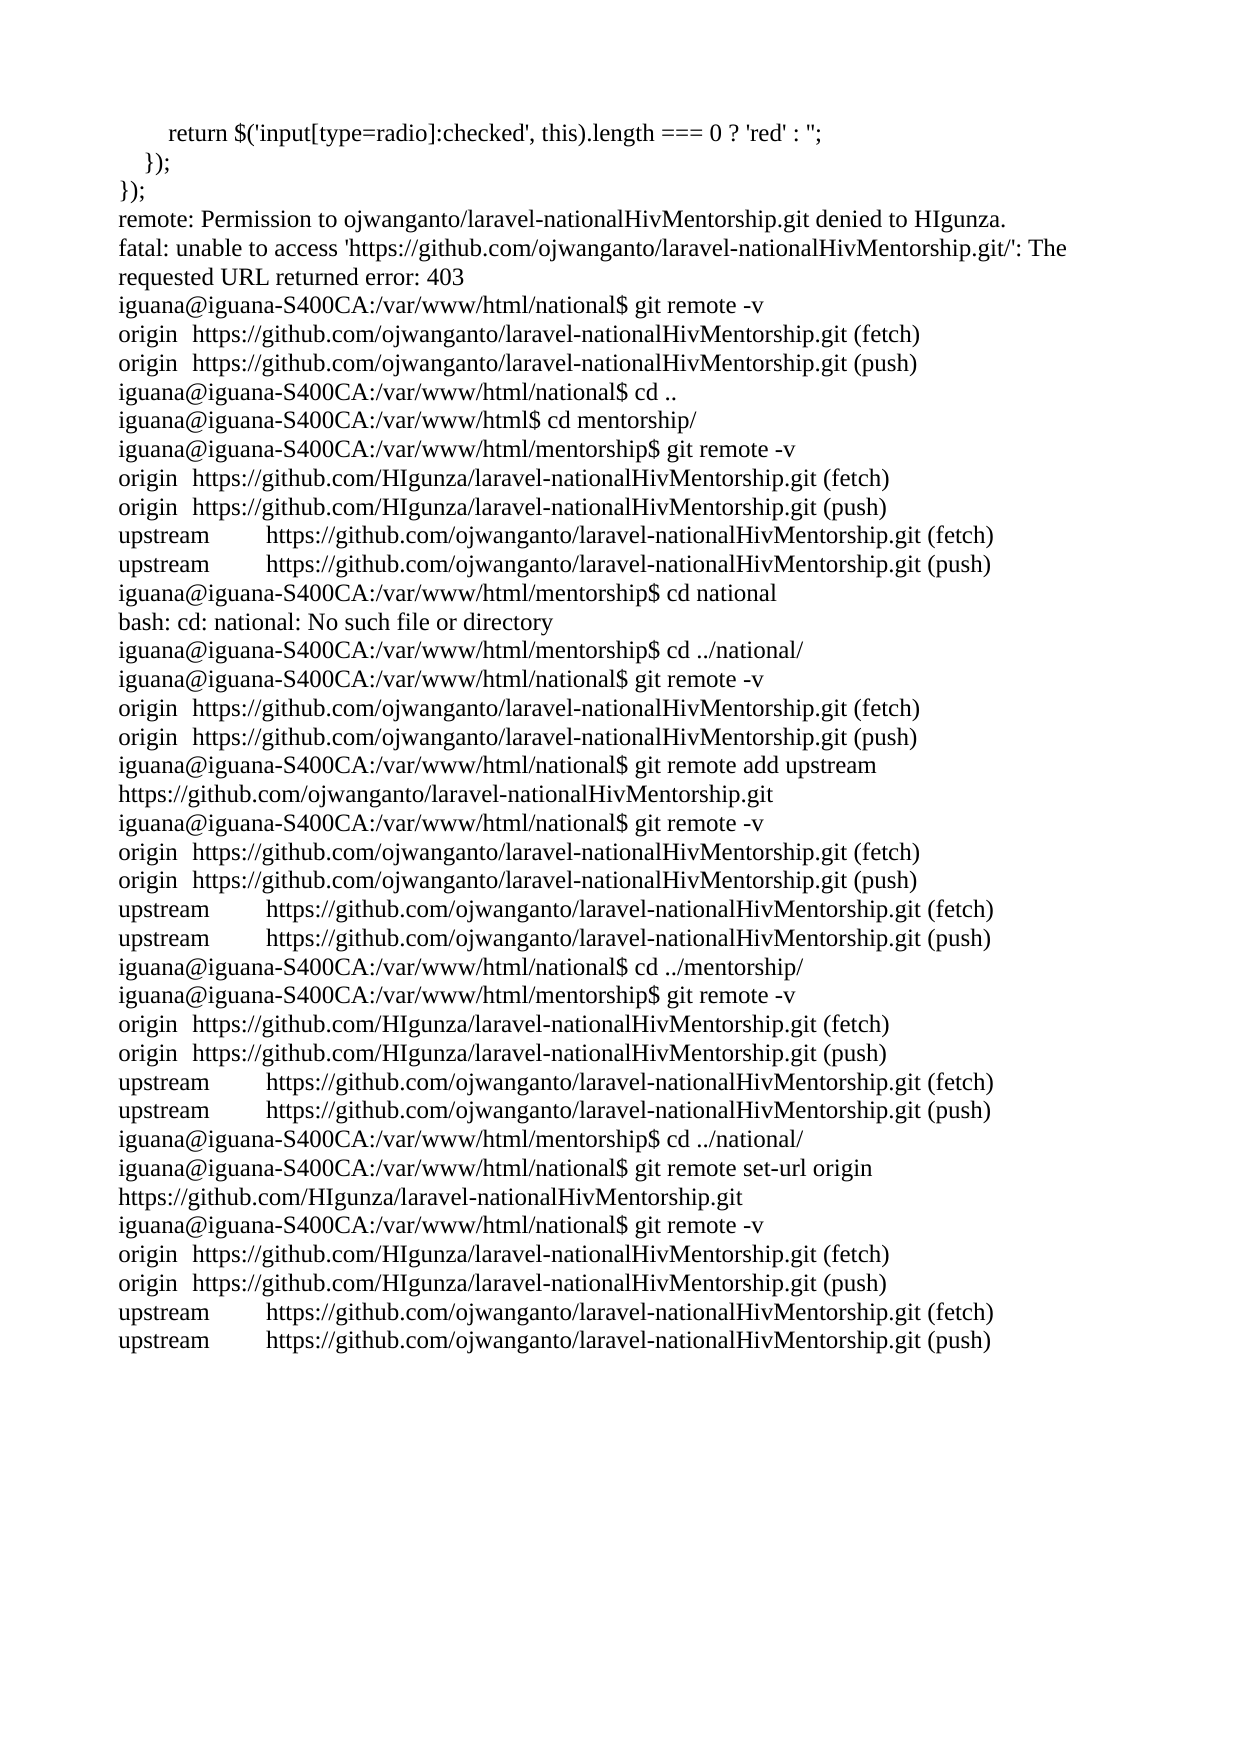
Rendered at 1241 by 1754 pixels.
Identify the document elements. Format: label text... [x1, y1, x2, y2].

text iguana@iguana-S400CA:/var/www/html/national$ git remote add upstream https://github.com/ojwanganto/laravel-nationalHivMentorship.git [118, 751, 1122, 808]
text origin https://github.com/HIgunza/laravel-nationalHivMentorship.git (push) [118, 1038, 1122, 1067]
text upstream https://github.com/ojwanganto/laravel-nationalHivMentorship.git (push) [118, 549, 1122, 578]
text upstream https://github.com/ojwanganto/laravel-nationalHivMentorship.git (fetch) [118, 1067, 1122, 1096]
text origin https://github.com/HIgunza/laravel-nationalHivMentorship.git (push) [118, 1268, 1122, 1297]
text iguana@iguana-S400CA:/var/www/html/national$ git remote -v [118, 291, 1122, 319]
text iguana@iguana-S400CA:/var/www/html/national$ git remote -v [118, 808, 1122, 837]
text bash: cd: national: No such file or directory [118, 607, 1122, 636]
text iguana@iguana-S400CA:/var/www/html/national$ cd .. [118, 377, 1122, 406]
text fatal: unable to access 'https://github.com/ojwanganto/laravel-nationalHivMentorship.git/': The requested URL returned error: 403 [118, 233, 1122, 291]
text upstream https://github.com/ojwanganto/laravel-nationalHivMentorship.git (push) [118, 1326, 1122, 1354]
text upstream https://github.com/ojwanganto/laravel-nationalHivMentorship.git (fetch) [118, 1297, 1122, 1326]
text origin https://github.com/HIgunza/laravel-nationalHivMentorship.git (fetch) [118, 463, 1122, 492]
text remote: Permission to ojwanganto/laravel-nationalHivMentorship.git denied to HIgunza. [118, 204, 1122, 233]
text iguana@iguana-S400CA:/var/www/html/national$ git remote -v [118, 664, 1122, 693]
text }); [118, 176, 1122, 204]
text origin https://github.com/ojwanganto/laravel-nationalHivMentorship.git (push) [118, 722, 1122, 751]
text iguana@iguana-S400CA:/var/www/html/mentorship$ git remote -v [118, 434, 1122, 463]
text origin https://github.com/ojwanganto/laravel-nationalHivMentorship.git (fetch) [118, 319, 1122, 348]
text upstream https://github.com/ojwanganto/laravel-nationalHivMentorship.git (push) [118, 1096, 1122, 1124]
text }); [118, 147, 1122, 176]
text upstream https://github.com/ojwanganto/laravel-nationalHivMentorship.git (fetch) [118, 894, 1122, 923]
text iguana@iguana-S400CA:/var/www/html/mentorship$ cd national [118, 578, 1122, 607]
text origin https://github.com/HIgunza/laravel-nationalHivMentorship.git (fetch) [118, 1009, 1122, 1038]
text upstream https://github.com/ojwanganto/laravel-nationalHivMentorship.git (push) [118, 923, 1122, 952]
text iguana@iguana-S400CA:/var/www/html$ cd mentorship/ [118, 406, 1122, 434]
text iguana@iguana-S400CA:/var/www/html/national$ git remote -v [118, 1211, 1122, 1239]
text origin https://github.com/HIgunza/laravel-nationalHivMentorship.git (fetch) [118, 1239, 1122, 1268]
text origin https://github.com/ojwanganto/laravel-nationalHivMentorship.git (push) [118, 866, 1122, 894]
text origin https://github.com/HIgunza/laravel-nationalHivMentorship.git (push) [118, 492, 1122, 521]
text iguana@iguana-S400CA:/var/www/html/mentorship$ cd ../national/ [118, 636, 1122, 664]
text upstream https://github.com/ojwanganto/laravel-nationalHivMentorship.git (fetch) [118, 521, 1122, 549]
text iguana@iguana-S400CA:/var/www/html/national$ cd ../mentorship/ [118, 952, 1122, 981]
text origin https://github.com/ojwanganto/laravel-nationalHivMentorship.git (fetch) [118, 837, 1122, 866]
text iguana@iguana-S400CA:/var/www/html/mentorship$ cd ../national/ [118, 1124, 1122, 1153]
text origin https://github.com/ojwanganto/laravel-nationalHivMentorship.git (push) [118, 348, 1122, 377]
text origin https://github.com/ojwanganto/laravel-nationalHivMentorship.git (fetch) [118, 693, 1122, 722]
text iguana@iguana-S400CA:/var/www/html/national$ git remote set-url origin https://github.com/HIgunza/laravel-nationalHivMentorship.git [118, 1153, 1122, 1211]
text return $('input[type=radio]:checked', this).length === 0 ? 'red' : ''; [118, 118, 1122, 147]
text iguana@iguana-S400CA:/var/www/html/mentorship$ git remote -v [118, 981, 1122, 1009]
